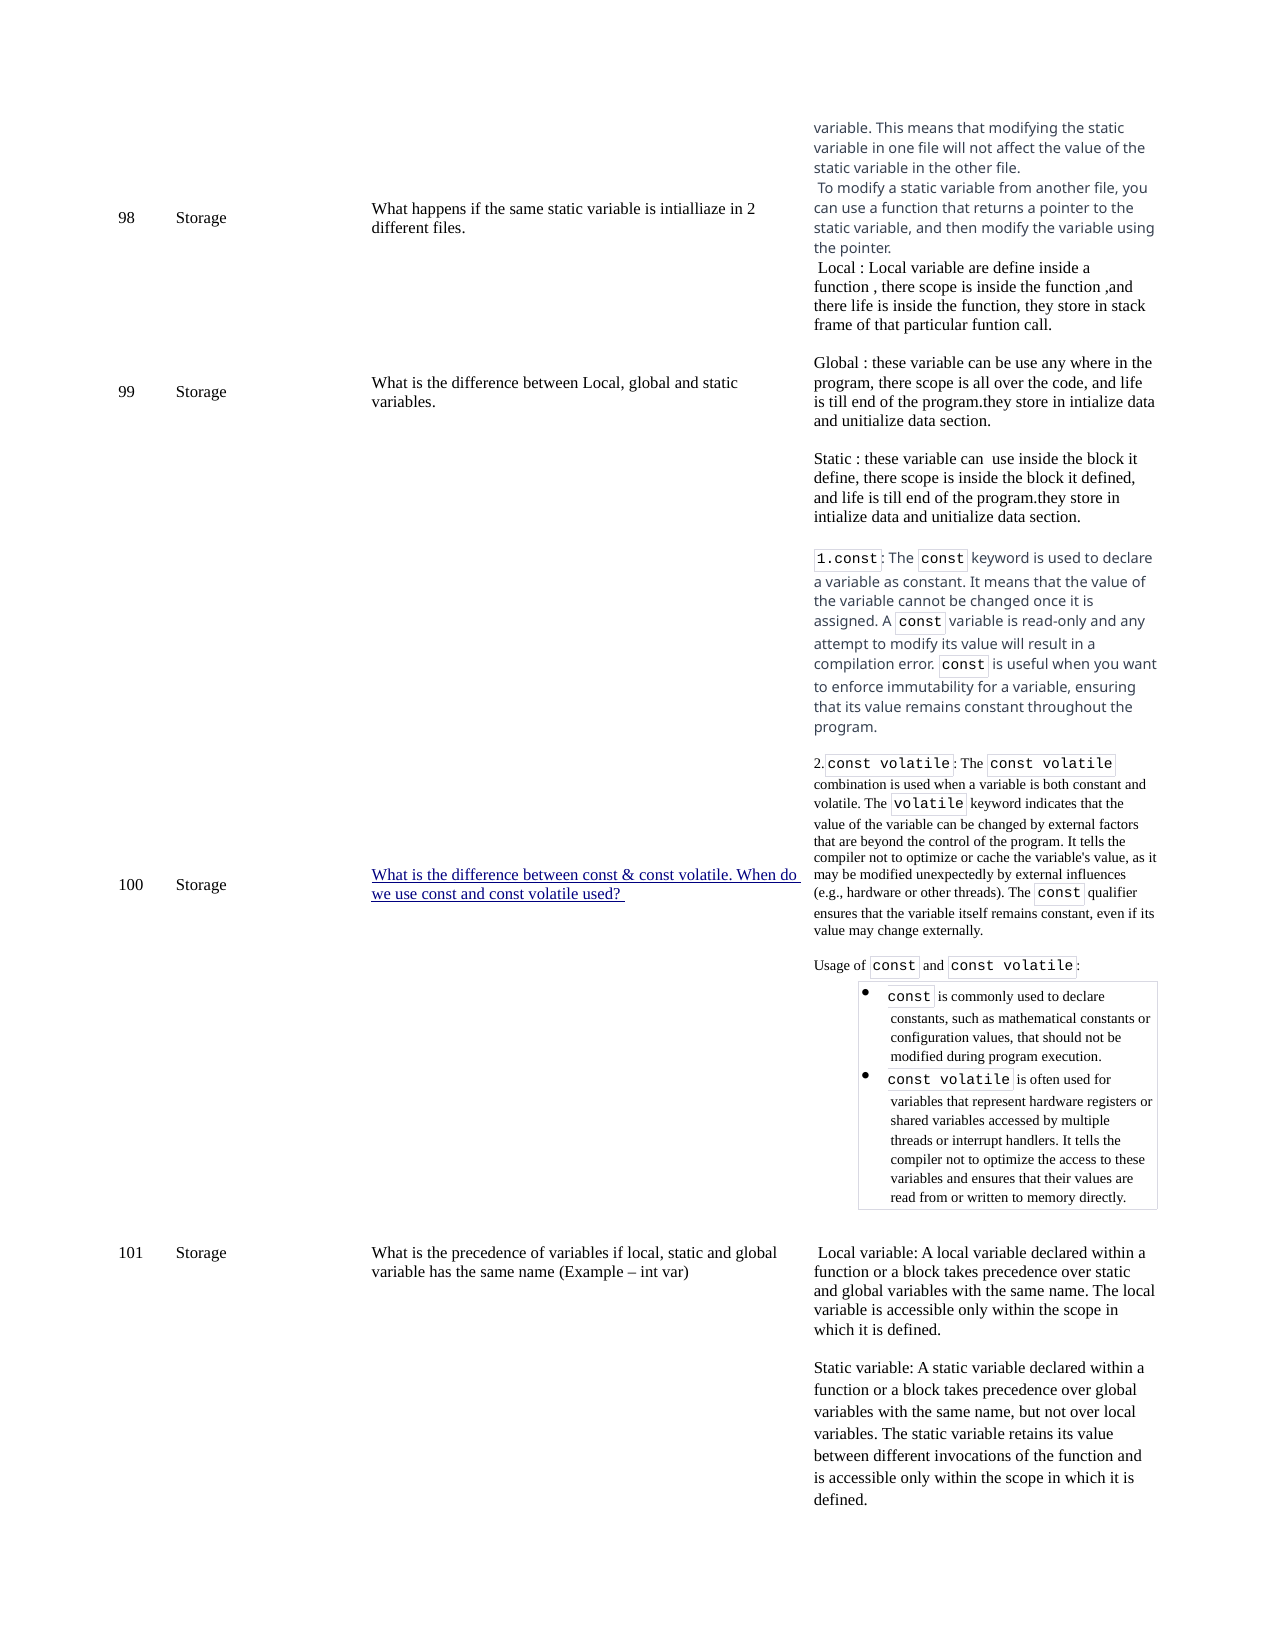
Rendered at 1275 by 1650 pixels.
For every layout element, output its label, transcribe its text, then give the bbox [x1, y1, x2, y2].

table_cell Storage [176, 178, 371, 257]
table_cell Storage [176, 1243, 371, 1531]
table_cell [118, 118, 176, 178]
table_cell What is the precedence of variables if local, static and global variable has the same name (Example – int var) [371, 1243, 813, 1531]
table_cell [176, 118, 371, 178]
table_cell Storage [176, 258, 371, 526]
table_cell Local : Local variable are define inside a function , there scope is inside the function ,and there life is inside the function, they store in stack frame of that particular funtion call. Global : these variable can be use any where in the program, there scope is all over the code, and life is till end of the program.they store in intialize data and unitialize data section. Static : these variable can use inside the block it define, there scope is inside the block it defined, and life is till end of the program.they store in intialize data and unitialize data section. [814, 258, 1157, 526]
table_cell To modify a static variable from another file, you can use a function that returns a pointer to the static variable, and then modify the variable using the pointer. [814, 178, 1157, 257]
table_cell 1.const: The const keyword is used to declare a variable as constant. It means that the value of the variable cannot be changed once it is assigned. A const variable is read-only and any attempt to modify its value will result in a compilation error. const is useful when you want to enforce immutability for a variable, ensuring that its value remains constant throughout the program. 2.const volatile: The const volatile combination is used when a variable is both constant and volatile. The volatile keyword indicates that the value of the variable can be changed by external factors that are beyond the control of the program. It tells the compiler not to optimize or cache the variable's value, as it may be modified unexpectedly by external influences (e.g., hardware or other threads). The const qualifier ensures that the variable itself remains constant, even if its value may change externally. Usage of const and const volatile: const is commonly used to declare constants, such as mathematical constants or configuration values, that should not be modified during program execution. const volatile is often used for variables that represent hardware registers or shared variables accessed by multiple threads or interrupt handlers. It tells the compiler not to optimize the access to these variables and ensures that their values are read from or written to memory directly. [814, 526, 1157, 1243]
table_cell 100 [118, 526, 176, 1243]
table_cell Storage [176, 526, 371, 1243]
table_cell 99 [118, 258, 176, 526]
table_cell [371, 118, 813, 178]
table_cell What is the difference between const & const volatile. When do we use const and const volatile used? [371, 526, 813, 1243]
table_cell Local variable: A local variable declared within a function or a block takes precedence over static and global variables with the same name. The local variable is accessible only within the scope in which it is defined. Static variable: A static variable declared within a function or a block takes precedence over global variables with the same name, but not over local variables. The static variable retains its value between different invocations of the function and is accessible only within the scope in which it is defined. [814, 1243, 1157, 1531]
table_cell variable. This means that modifying the static variable in one file will not affect the value of the static variable in the other file. [814, 118, 1157, 178]
table_cell What happens if the same static variable is intialliaze in 2 different files. [371, 178, 813, 257]
table_cell What is the difference between Local, global and static variables. [371, 258, 813, 526]
table_cell 101 [118, 1243, 176, 1531]
table_cell 98 [118, 178, 176, 257]
